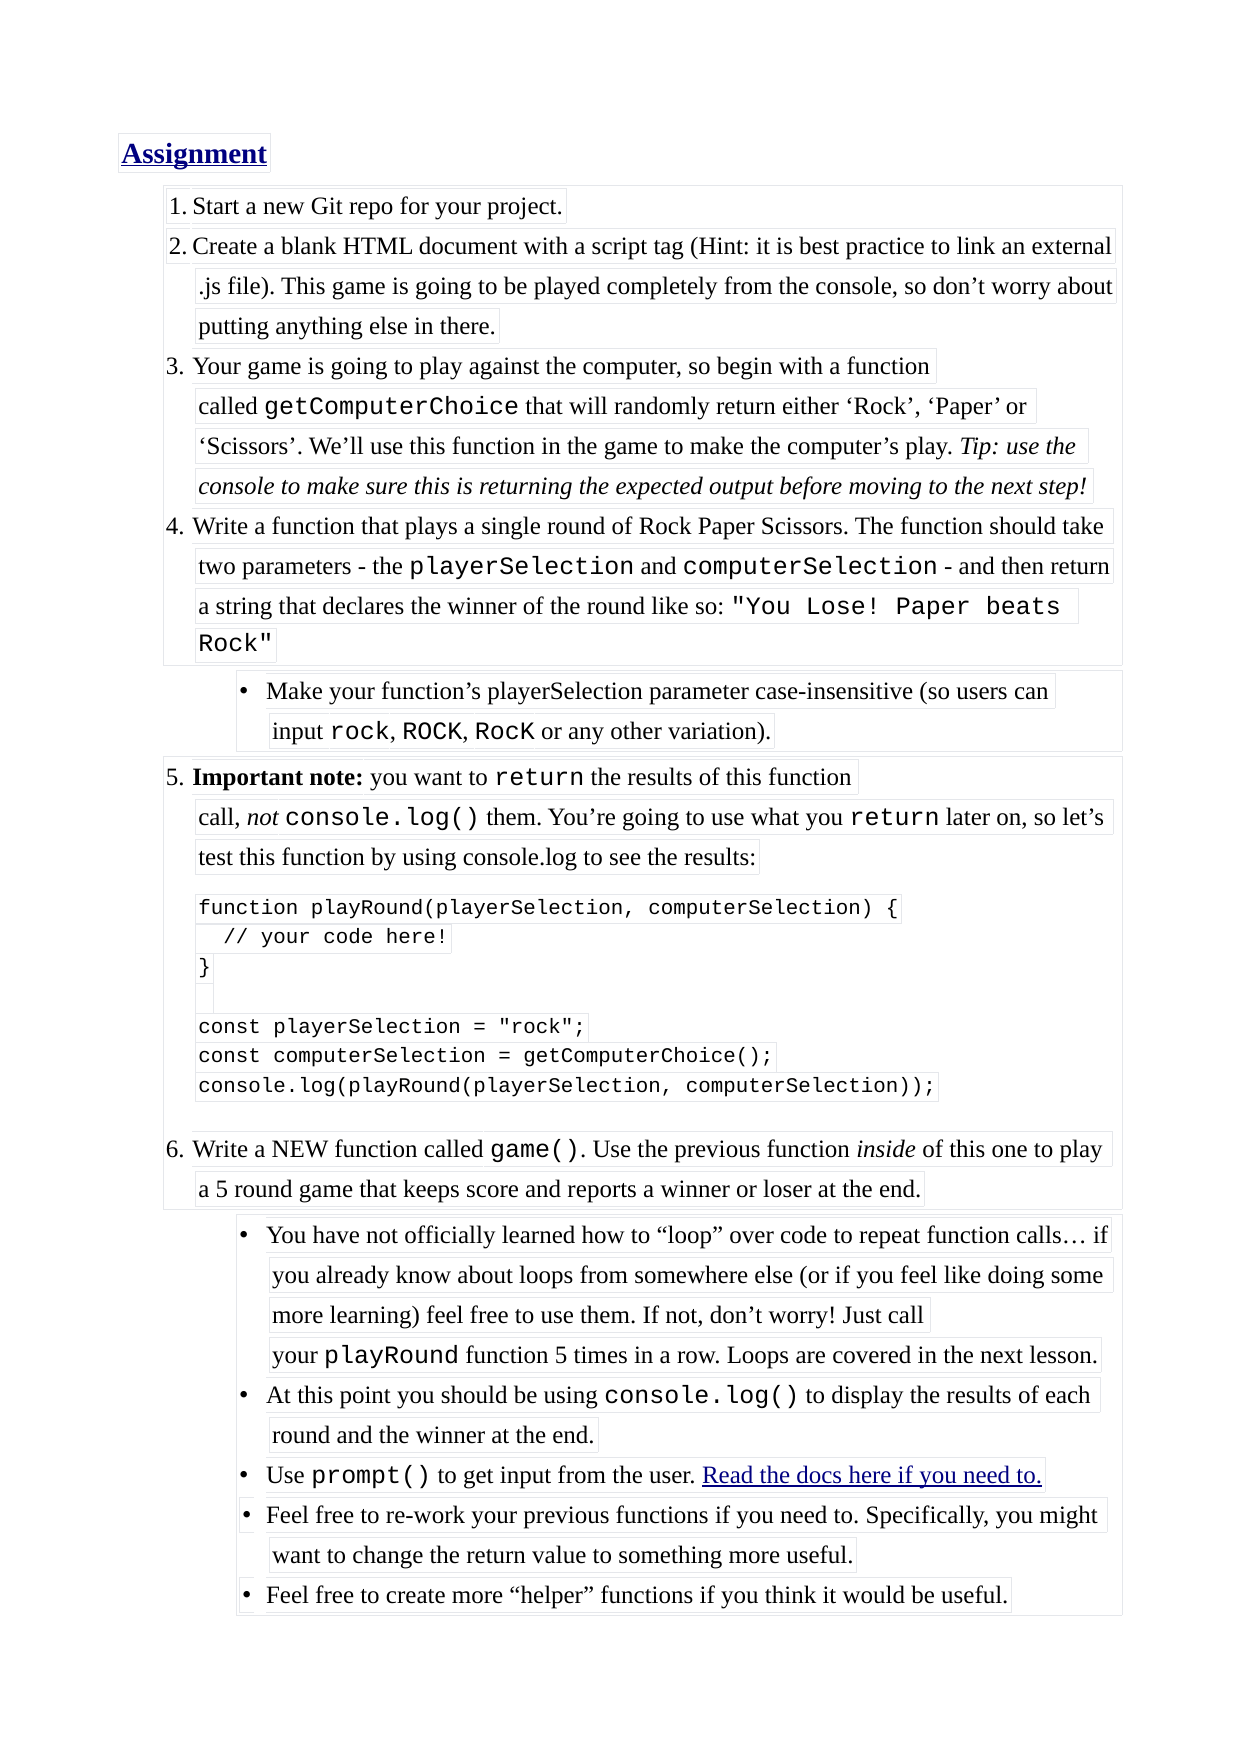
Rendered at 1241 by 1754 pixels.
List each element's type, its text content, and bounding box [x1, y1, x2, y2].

list console.log(playRound(playerSelection, computerSelection)); [196, 1073, 938, 1101]
list Write a function that plays a single round of Rock Paper Scissors. The function should take two parameters - the playerSelection and computerSelection - and then return a string that declares the winner of the round like so: "You Lose! Paper beats Rock" [164, 505, 1122, 665]
list Feel free to re-work your previous functions if you need to. Specifically, you might want to change the return value to something more useful. [237, 1494, 1122, 1572]
list [164, 921, 195, 950]
list const playerSelection = "rock"; [196, 1014, 588, 1039]
list Feel free to create more “helper” functions if you think it would be useful. [237, 1574, 1122, 1615]
list Make your function’s playerSelection parameter case-insensitive (so users can input rock, ROCK, RocK or any other variation). [237, 671, 1122, 751]
list const playerSelection = "rock"; [214, 1009, 1122, 1039]
subtitle [271, 133, 1122, 172]
list Use prompt() to get input from the user. Read the docs here if you need to. [237, 1454, 1122, 1492]
list const computerSelection = getComputerChoice(); [196, 1043, 776, 1069]
list console.log(playRound(playerSelection, computerSelection)); [777, 1069, 1122, 1102]
list Your game is going to play against the computer, so begin with a function called getComputerChoice that will randomly return either ‘Rock’, ‘Paper’ or ‘Scissors’. We’ll use this function in the game to make the computer’s play. Tip: use the console to make sure this is returning the expected output before moving to the next step! [164, 345, 1122, 503]
list const computerSelection = getComputerChoice(); [164, 1039, 195, 1069]
list [452, 921, 1122, 950]
list Write a NEW function called game(). Use the previous function inside of this one to play a 5 round game that keeps score and reports a winner or loser at the end. [164, 1128, 1122, 1209]
list function playRound(playerSelection, computerSelection) { [164, 891, 1122, 921]
list } [196, 954, 213, 983]
subtitle Assignment [119, 134, 270, 172]
list // your code here! [196, 925, 451, 950]
list [214, 950, 1122, 983]
list const playerSelection = "rock"; [164, 1009, 195, 1039]
list You have not officially learned how to “loop” over code to repeat function calls… if you already know about loops from somewhere else (or if you feel like doing some more learning) feel free to use them. If not, don’t worry! Just call your playRound function 5 times in a row. Loops are covered in the next lesson. [237, 1215, 1122, 1372]
list At this point you should be using console.log() to display the results of each round and the winner at the end. [237, 1374, 1122, 1452]
list Important note: you want to return the results of this function call, not console.log() them. You’re going to use what you return later on, so let’s test this function by using console.log to see the results: [164, 757, 1122, 874]
list [164, 950, 195, 983]
list Create a blank HTML document with a script tag (Hint: it is best practice to link an external .js file). This game is going to be played completely from the console, so don’t worry about putting anything else in there. [164, 225, 1122, 343]
list Start a new Git repo for your project. [164, 186, 1122, 223]
list const computerSelection = getComputerChoice(); [589, 1039, 1122, 1069]
